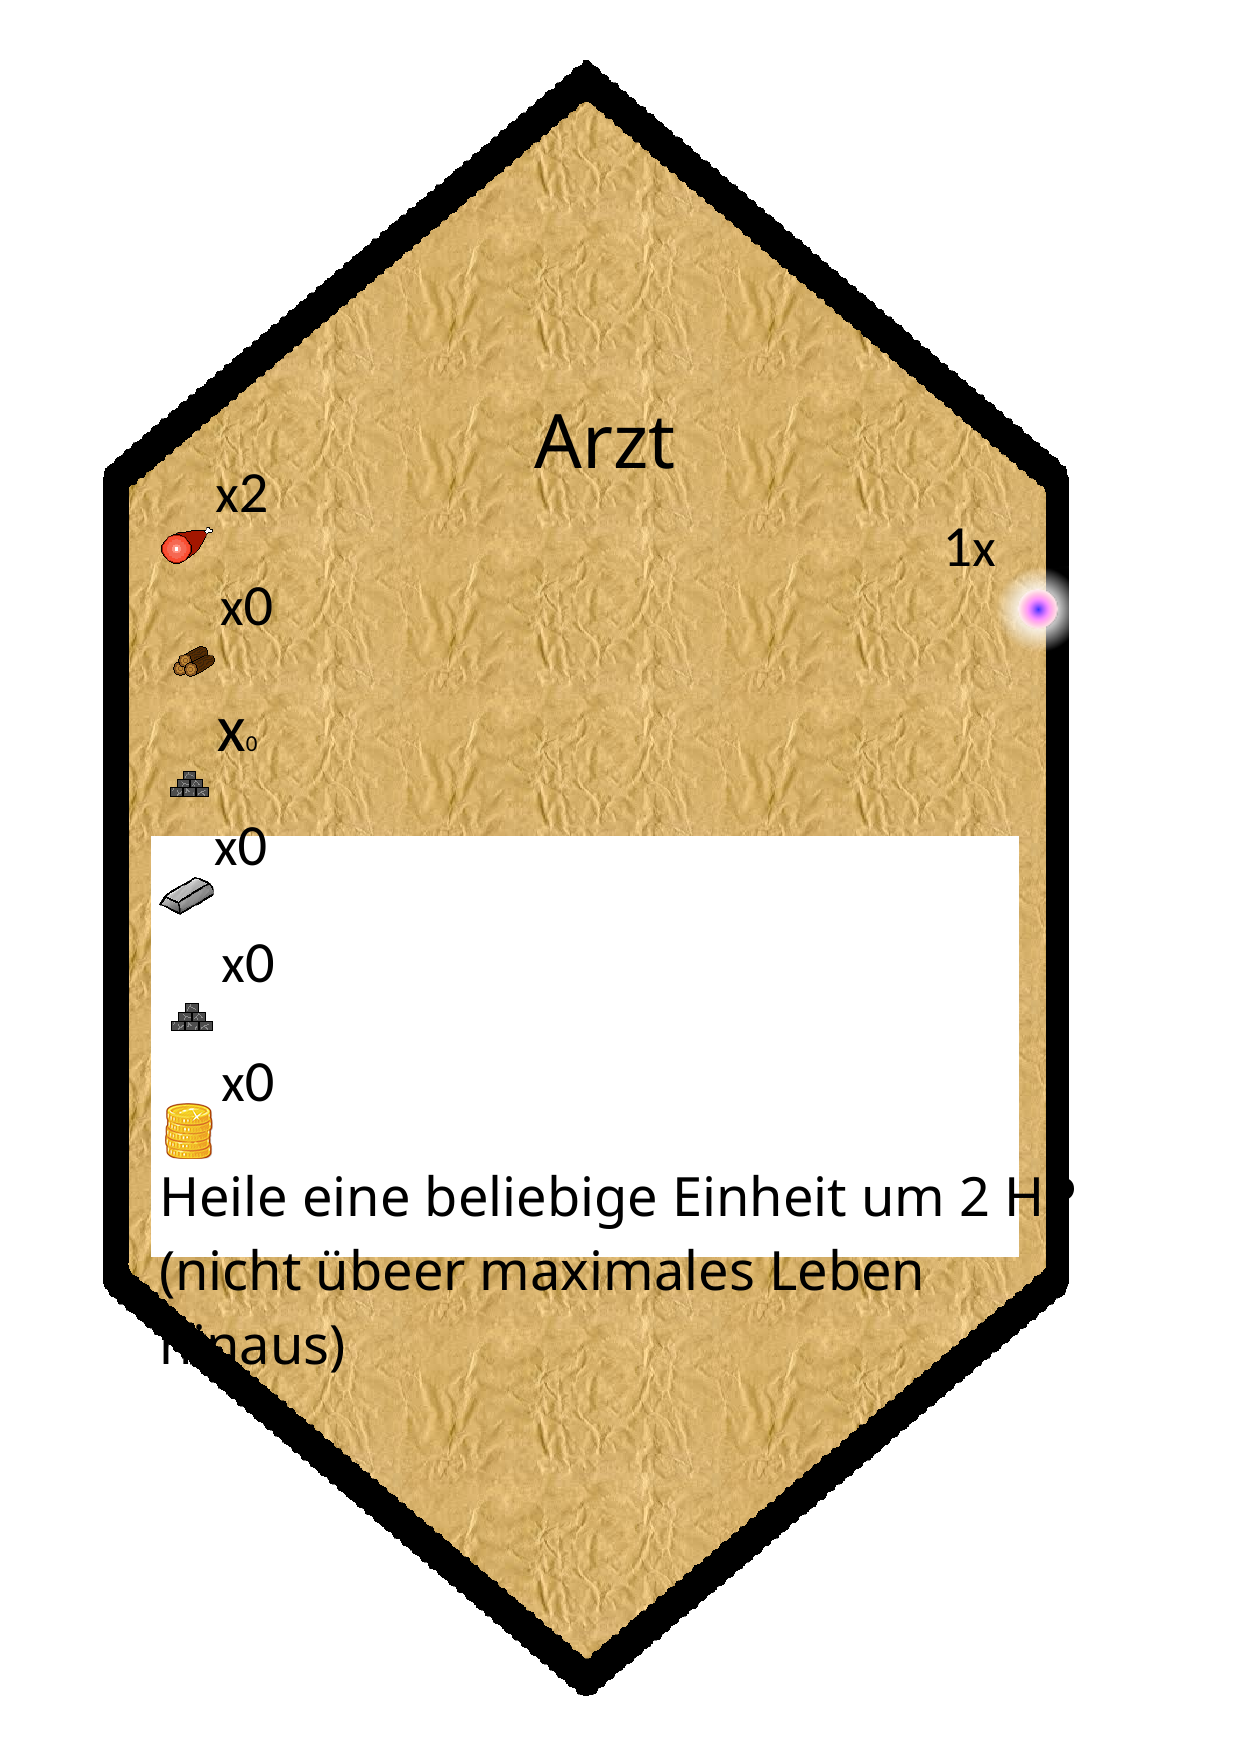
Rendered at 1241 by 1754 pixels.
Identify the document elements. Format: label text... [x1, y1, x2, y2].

table_header Arzt [856, 286, 915, 340]
table_header x2x0 x0 [148, 286, 295, 432]
table_cell Heile eine beliebige Einheit um 2 HP (nicht übeer maximales Leben hinaus) [148, 1328, 469, 1601]
table_cell Heile eine beliebige Einheit um 2 HP (nicht übeer maximales Leben hinaus) [704, 1159, 1092, 1601]
table_header Arzt [295, 286, 317, 307]
table_header Manöver [1069, 582, 1081, 637]
table_header 1x [915, 286, 1092, 1159]
